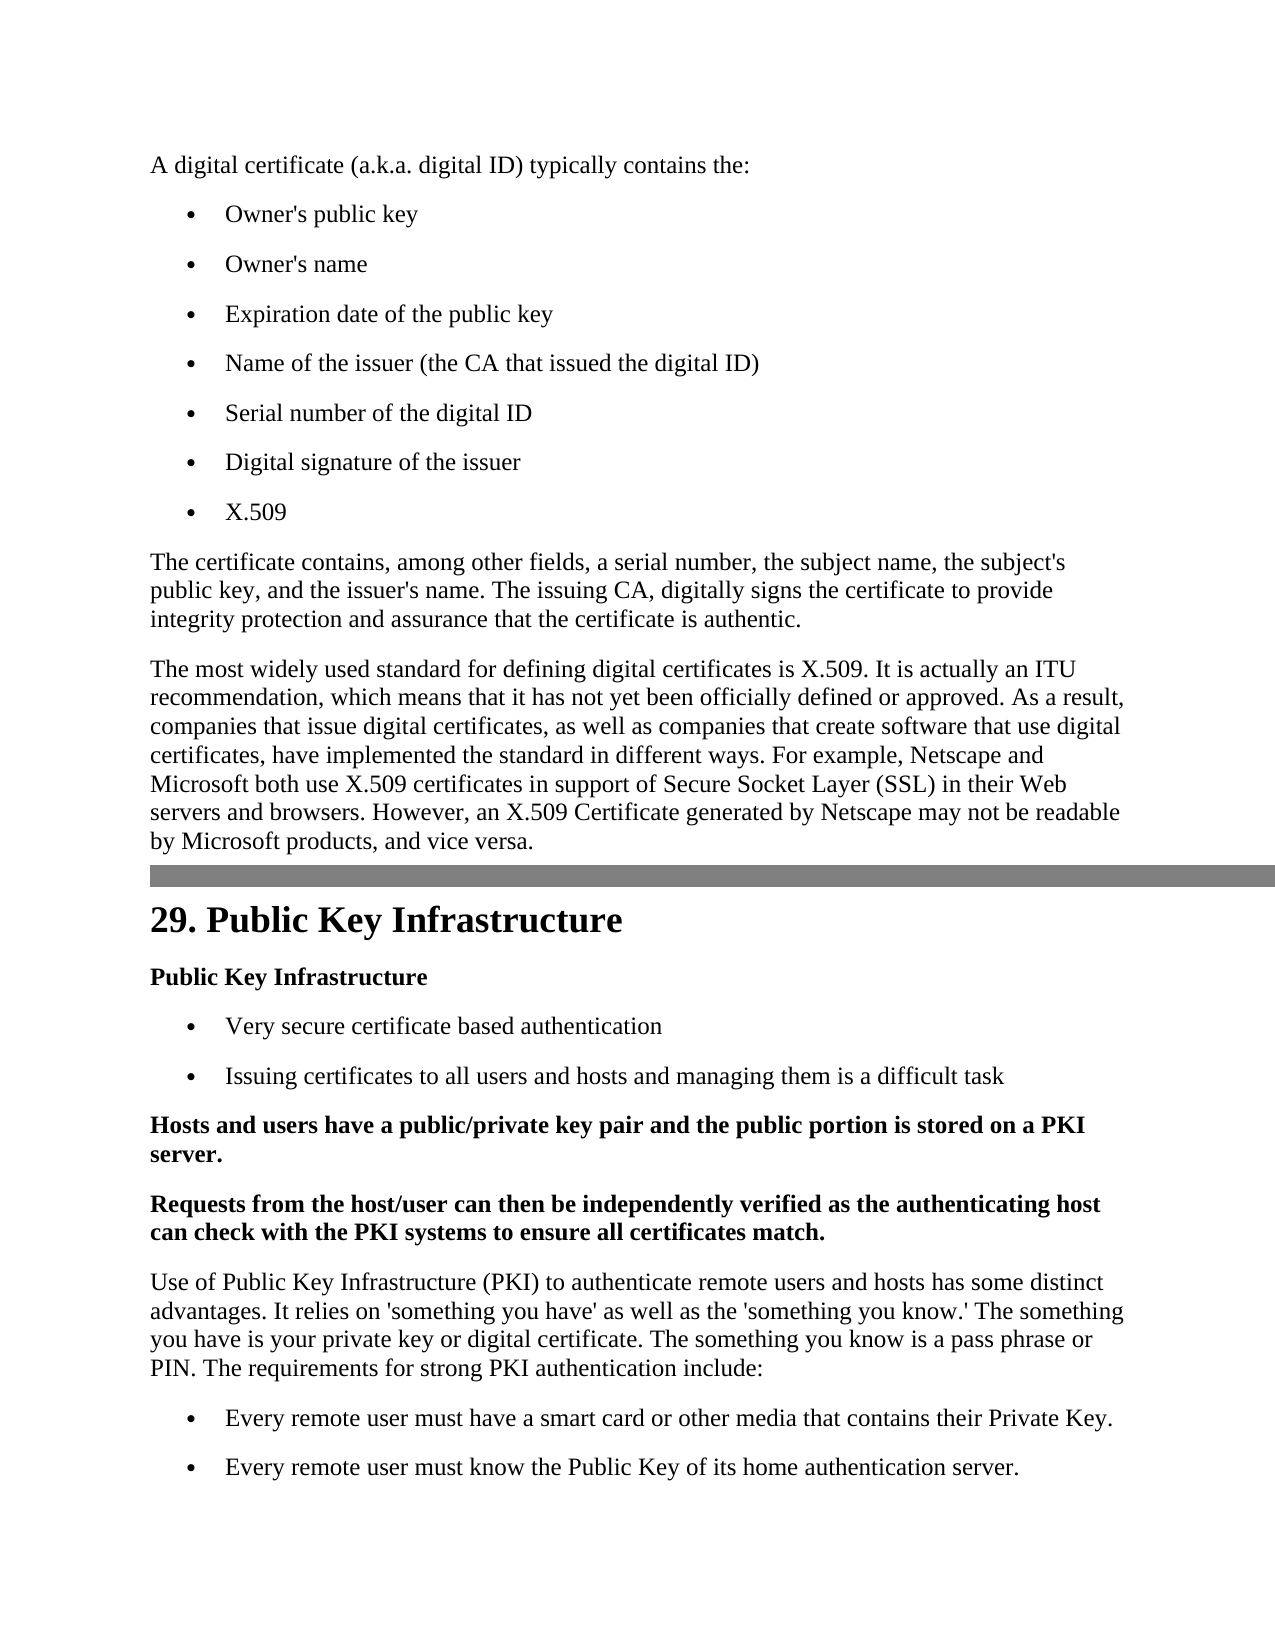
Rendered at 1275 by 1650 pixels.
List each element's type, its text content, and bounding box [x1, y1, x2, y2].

text Use of Public Key Infrastructure (PKI) to authenticate remote users and hosts has some distinct advantages. It relies on 'something you have' as well as the 'something you know.' The something you have is your private key or digital certificate. The something you know is a pass phrase or PIN. The requirements for strong PKI authentication include: [150, 1267, 1125, 1382]
list Serial number of the digital ID [187, 398, 1125, 427]
text Hosts and users have a public/private key pair and the public portion is stored on a PKI server. [150, 1110, 1125, 1168]
list Very secure certificate based authentication [187, 1011, 1125, 1040]
text Public Key Infrastructure [150, 962, 1125, 990]
text The most widely used standard for defining digital certificates is X.509. It is actually an ITU recommendation, which means that it has not yet been officially defined or approved. As a result, companies that issue digital certificates, as well as companies that create software that use digital certificates, have implemented the standard in different ways. For example, Netscape and Microsoft both use X.509 certificates in support of Secure Socket Layer (SSL) in their Web servers and browsers. However, an X.509 Certificate generated by Netscape may not be readable by Microsoft products, and vice versa. [150, 654, 1125, 855]
list Expiration date of the public key [187, 299, 1125, 327]
text Requests from the host/user can then be independently verified as the authenticating host can check with the PKI systems to ensure all certificates match. [150, 1189, 1125, 1246]
list Issuing certificates to all users and hosts and managing them is a difficult task [187, 1061, 1125, 1089]
text A digital certificate (a.k.a. digital ID) typically contains the: [150, 150, 1125, 179]
list X.509 [187, 497, 1125, 526]
list Owner's public key [187, 199, 1125, 228]
list Every remote user must know the Public Key of its home authentication server. [187, 1452, 1125, 1481]
list Digital signature of the issuer [187, 447, 1125, 476]
list Name of the issuer (the CA that issued the digital ID) [187, 348, 1125, 377]
subtitle 29. Public Key Infrastructure [150, 898, 1125, 941]
list Every remote user must have a smart card or other media that contains their Private Key. [187, 1403, 1125, 1432]
text The certificate contains, among other fields, a serial number, the subject name, the subject's public key, and the issuer's name. The issuing CA, digitally signs the certificate to provide integrity protection and assurance that the certificate is authentic. [150, 547, 1125, 633]
list Owner's name [187, 249, 1125, 278]
